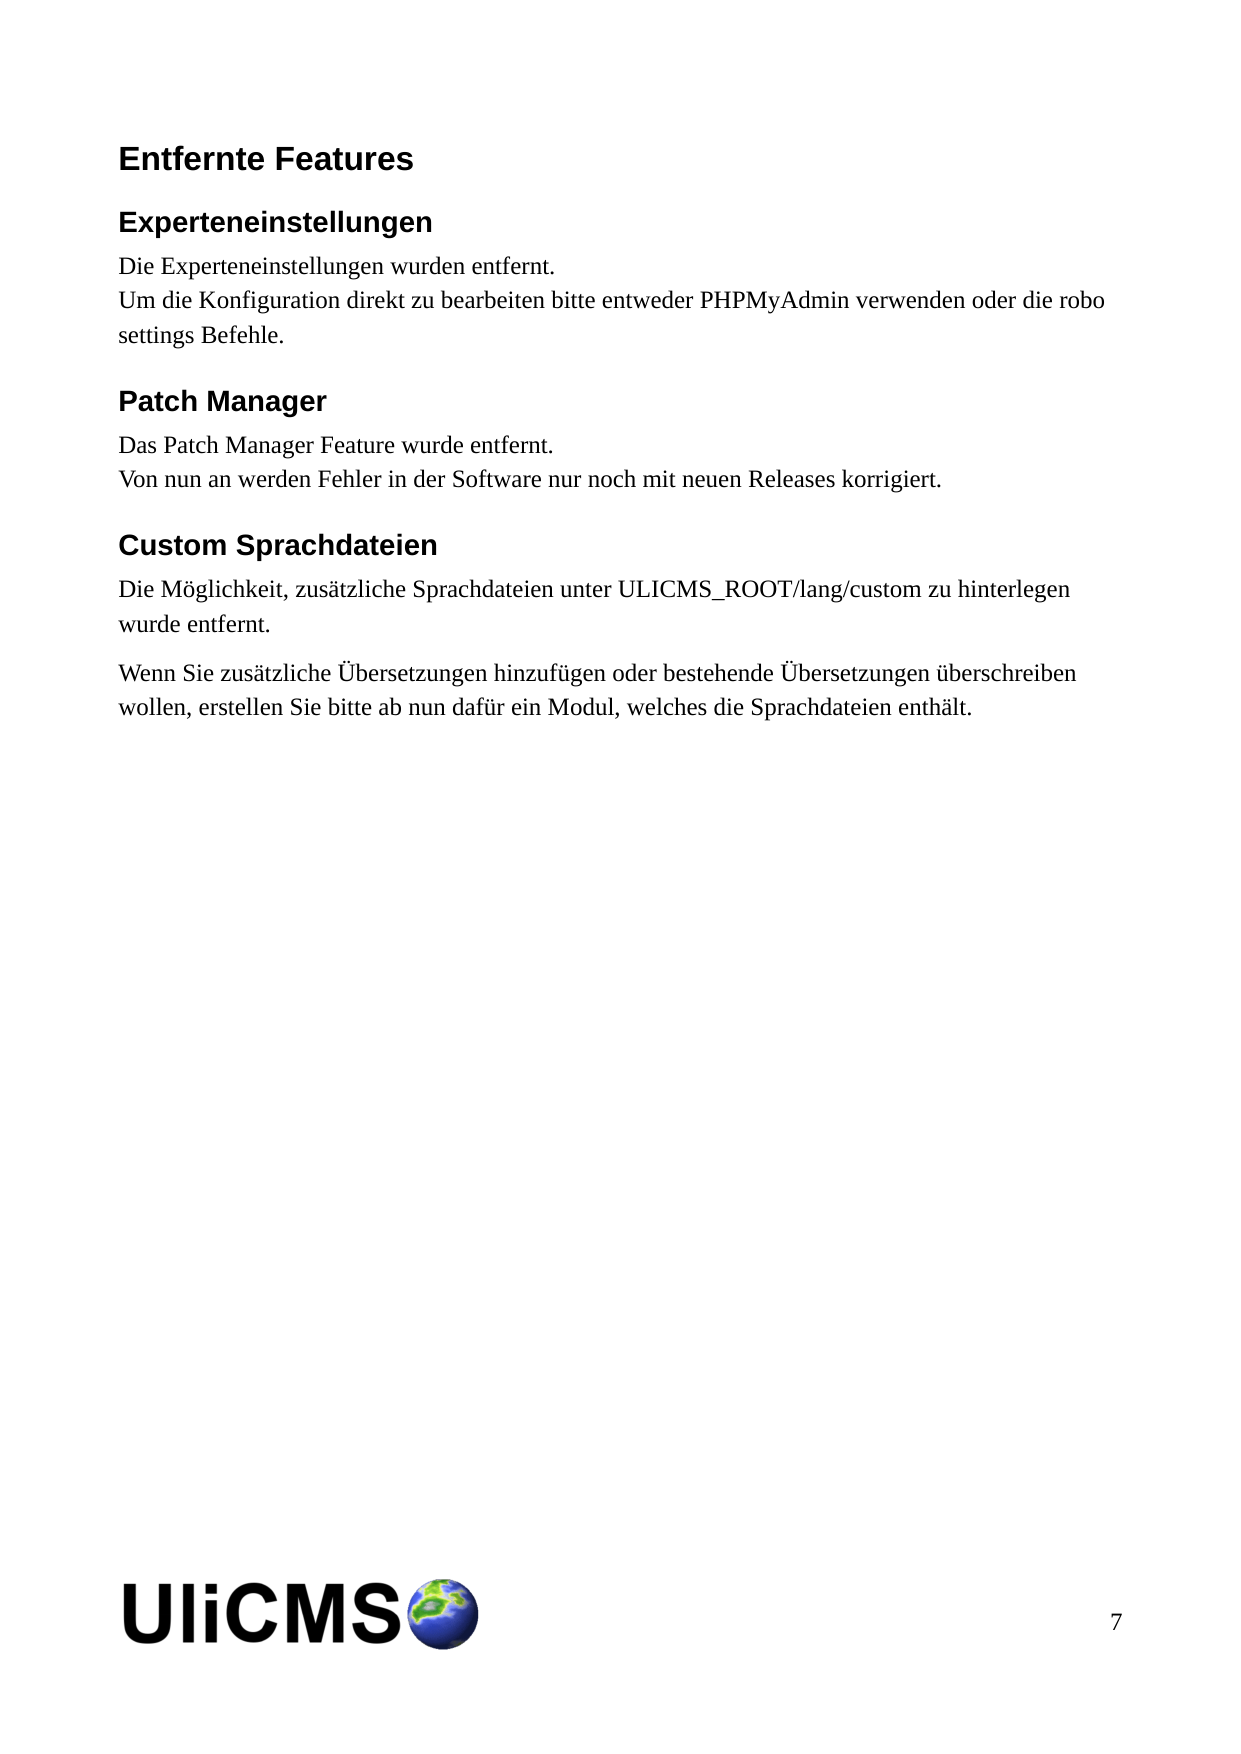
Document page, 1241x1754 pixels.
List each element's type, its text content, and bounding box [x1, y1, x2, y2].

text Die Möglichkeit, zusätzliche Sprachdateien unter ULICMS_ROOT/lang/custom zu hinterlegen wurde entfernt. [118, 574, 1122, 637]
subtitle Patch Manager [118, 383, 1122, 417]
text Wenn Sie zusätzliche Übersetzungen hinzufügen oder bestehende Übersetzungen überschreiben wollen, erstellen Sie bitte ab nun dafür ein Modul, welches die Sprachdateien enthält. [118, 658, 1122, 721]
subtitle Entfernte Features [118, 139, 1122, 178]
text Die Experteneinstellungen wurden entfernt. Um die Konfiguration direkt zu bearbeiten bitte entweder PHPMyAdmin verwenden oder die robo settings Befehle. [118, 251, 1122, 349]
picture [118, 1578, 479, 1652]
subtitle Custom Sprachdateien [118, 528, 1122, 562]
text Das Patch Manager Feature wurde entfernt. Von nun an werden Fehler in der Software nur noch mit neuen Releases korrigiert. [118, 430, 1122, 493]
subtitle Experteneinstellungen [118, 205, 1122, 238]
